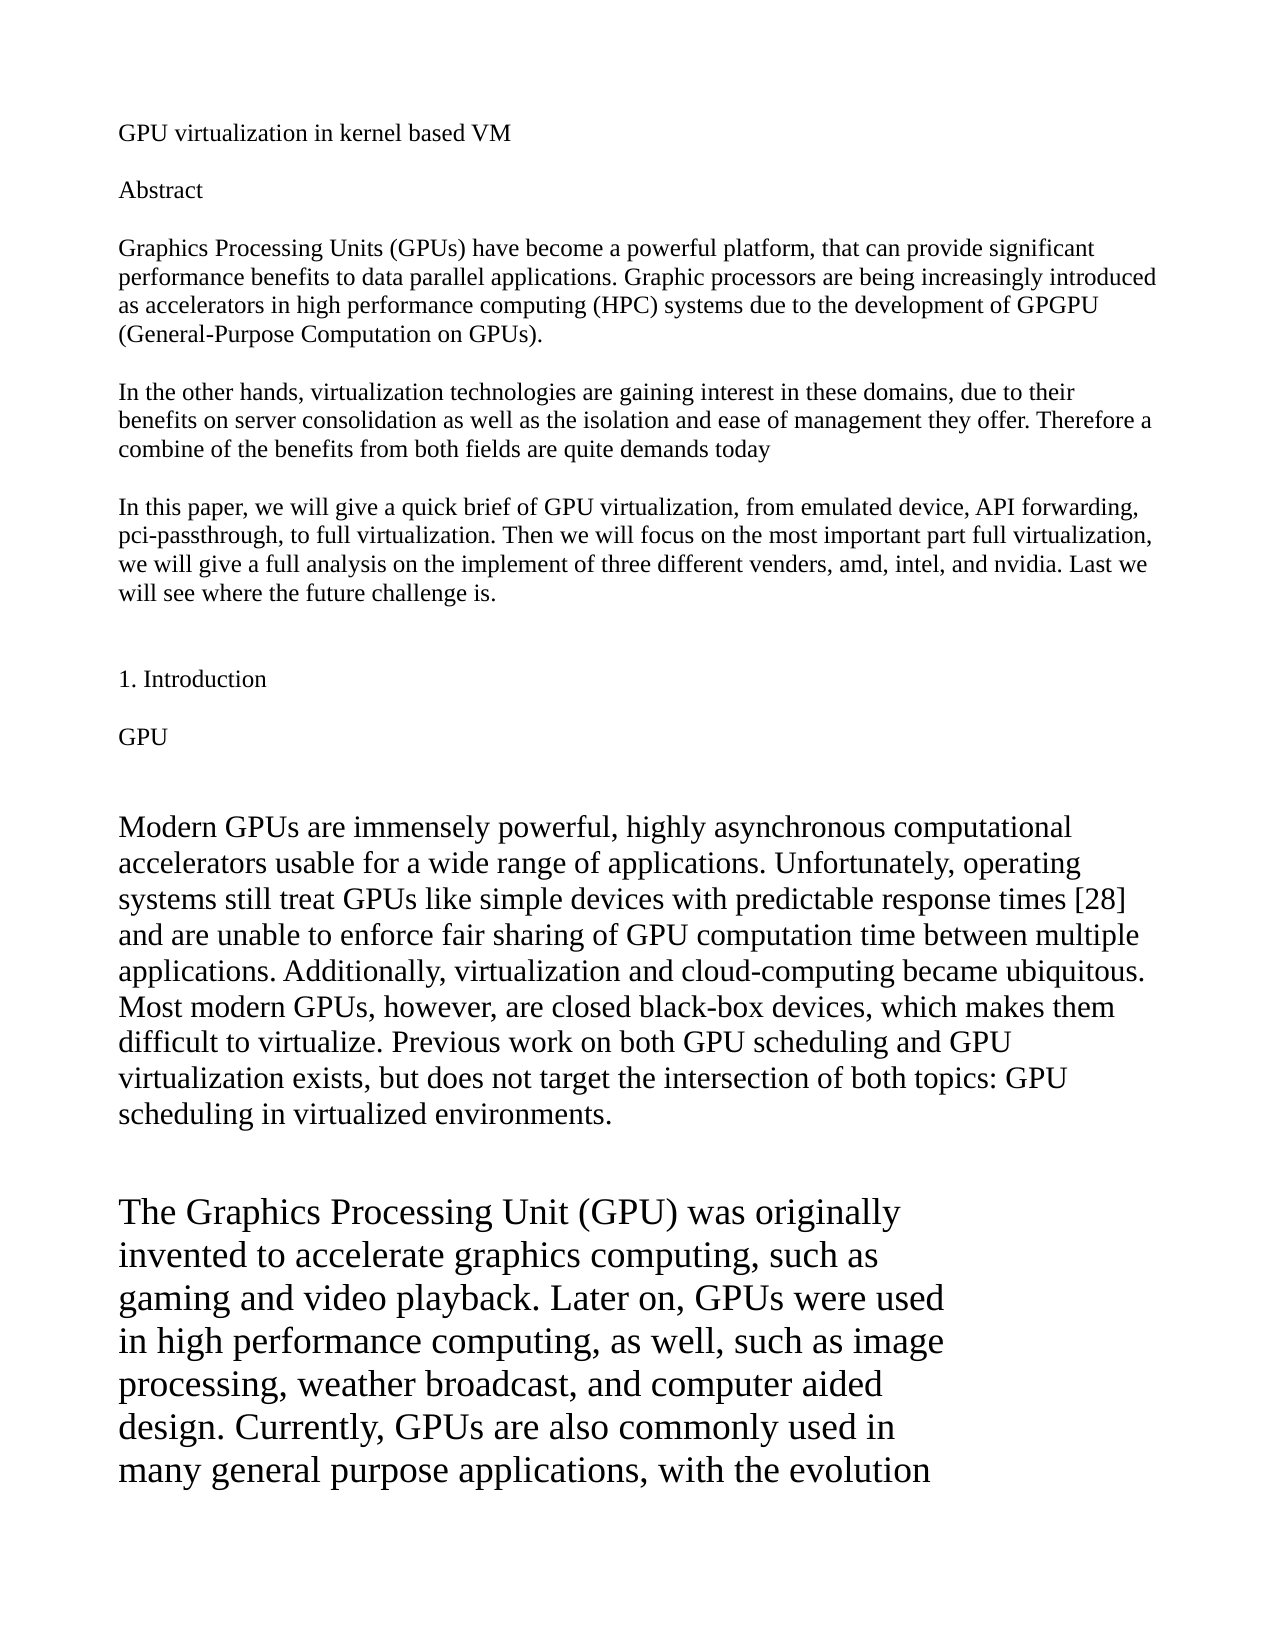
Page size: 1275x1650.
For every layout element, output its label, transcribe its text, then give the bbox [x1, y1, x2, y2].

text Abstract [118, 176, 1157, 204]
text gaming and video playback. Later on, GPUs were used [118, 1275, 1157, 1318]
text in high performance computing, as well, such as image [118, 1318, 1157, 1362]
text processing, weather broadcast, and computer aided [118, 1362, 1157, 1405]
text Modern GPUs are immensely powerful, highly asynchronous computational accelerators usable for a wide range of applications. Unfortunately, operating systems still treat GPUs like simple devices with predictable response times [28] and are unable to enforce fair sharing of GPU computation time between multiple applications. Additionally, virtualization and cloud-computing became ubiquitous. Most modern GPUs, however, are closed black-box devices, which makes them difficult to virtualize. Previous work on both GPU scheduling and GPU virtualization exists, but does not target the intersection of both topics: GPU scheduling in virtualized environments. [118, 808, 1157, 1132]
text 1. Introduction [118, 664, 1157, 693]
text GPU [118, 722, 1157, 751]
text design. Currently, GPUs are also commonly used in [118, 1405, 1157, 1448]
text The Graphics Processing Unit (GPU) was originally [118, 1189, 1157, 1232]
text In the other hands, virtualization technologies are gaining interest in these domains, due to their benefits on server consolidation as well as the isolation and ease of management they offer. Therefore a combine of the benefits from both fields are quite demands today [118, 377, 1157, 463]
text In this paper, we will give a quick brief of GPU virtualization, from emulated device, API forwarding, pci-passthrough, to full virtualization. Then we will focus on the most important part full virtualization, we will give a full analysis on the implement of three different venders, amd, intel, and nvidia. Last we will see where the future challenge is. [118, 492, 1157, 607]
text Graphics Processing Units (GPUs) have become a powerful platform, that can provide significant performance benefits to data parallel applications. Graphic processors are being increasingly introduced as accelerators in high performance computing (HPC) systems due to the development of GPGPU (General-Purpose Computation on GPUs). [118, 233, 1157, 348]
text GPU virtualization in kernel based VM [118, 118, 1157, 147]
text invented to accelerate graphics computing, such as [118, 1232, 1157, 1275]
text many general purpose applications, with the evolution [118, 1448, 1157, 1491]
